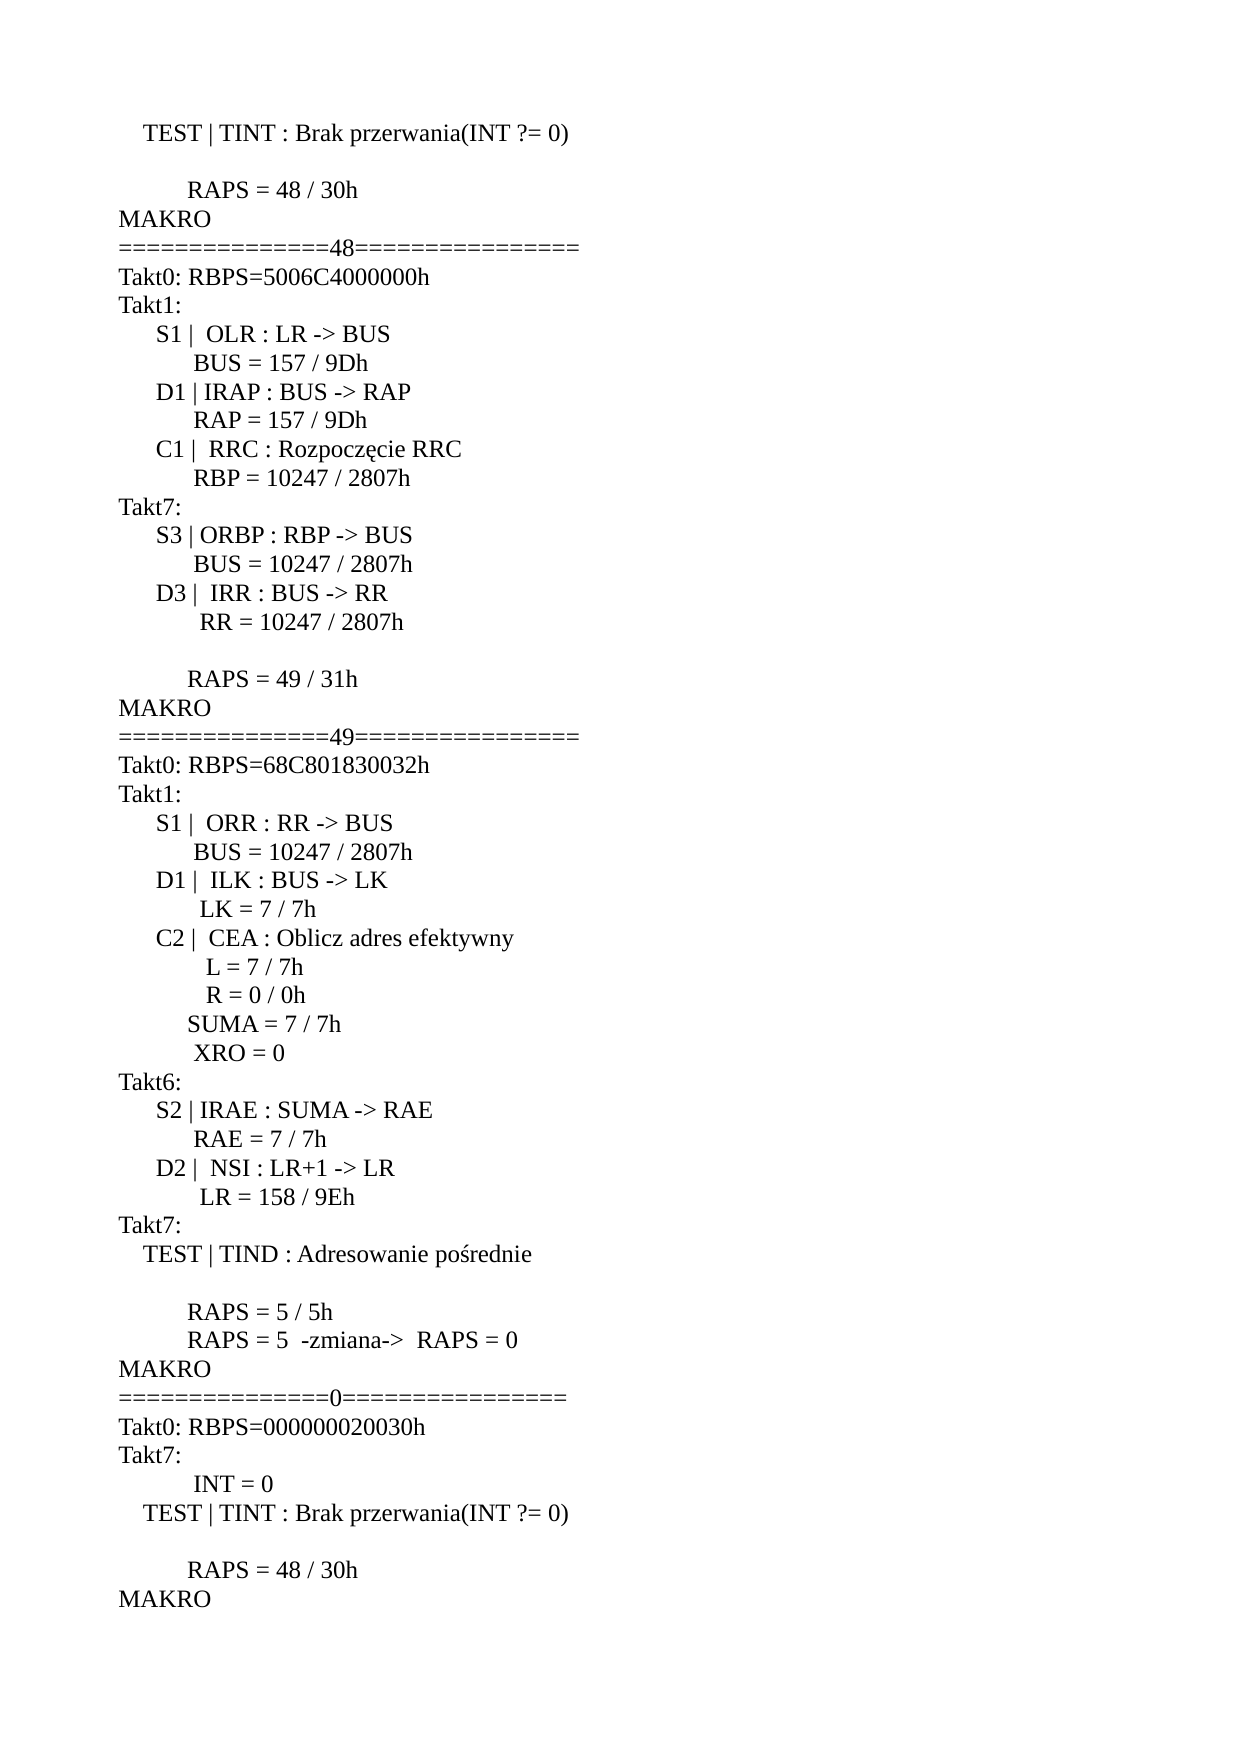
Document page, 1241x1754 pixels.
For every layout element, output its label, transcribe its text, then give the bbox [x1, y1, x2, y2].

text S3 | ORBP : RBP -> BUS [118, 521, 1122, 549]
text RAPS = 48 / 30h [118, 176, 1122, 204]
text RR = 10247 / 2807h [118, 607, 1122, 636]
text S1 | ORR : RR -> BUS [118, 808, 1122, 837]
text LR = 158 / 9Eh [118, 1182, 1122, 1211]
text S1 | OLR : LR -> BUS [118, 319, 1122, 348]
text RBP = 10247 / 2807h [118, 463, 1122, 492]
text Takt0: RBPS=5006C4000000h [118, 262, 1122, 291]
text Takt1: [118, 779, 1122, 808]
text ===============49================ [118, 722, 1122, 751]
text MAKRO [118, 204, 1122, 233]
text TEST | TINT : Brak przerwania(INT ?= 0) [118, 1498, 1122, 1527]
text TEST | TIND : Adresowanie pośrednie [118, 1239, 1122, 1268]
text D2 | NSI : LR+1 -> LR [118, 1153, 1122, 1182]
text ===============48================ [118, 233, 1122, 262]
text RAPS = 49 / 31h [118, 664, 1122, 693]
text INT = 0 [118, 1469, 1122, 1498]
text Takt0: RBPS=68C801830032h [118, 751, 1122, 779]
text Takt0: RBPS=000000020030h [118, 1412, 1122, 1441]
text C1 | RRC : Rozpoczęcie RRC [118, 434, 1122, 463]
text TEST | TINT : Brak przerwania(INT ?= 0) [118, 118, 1122, 147]
text ===============0================ [118, 1383, 1122, 1412]
text LK = 7 / 7h [118, 894, 1122, 923]
text RAPS = 5 -zmiana-> RAPS = 0 [118, 1326, 1122, 1354]
text R = 0 / 0h [118, 981, 1122, 1009]
text RAPS = 5 / 5h [118, 1297, 1122, 1326]
text RAP = 157 / 9Dh [118, 406, 1122, 434]
text BUS = 10247 / 2807h [118, 549, 1122, 578]
text S2 | IRAE : SUMA -> RAE [118, 1096, 1122, 1124]
text XRO = 0 [118, 1038, 1122, 1067]
text Takt7: [118, 1211, 1122, 1239]
text MAKRO [118, 693, 1122, 722]
text D1 | IRAP : BUS -> RAP [118, 377, 1122, 406]
text Takt6: [118, 1067, 1122, 1096]
text MAKRO [118, 1354, 1122, 1383]
text Takt7: [118, 492, 1122, 521]
text BUS = 157 / 9Dh [118, 348, 1122, 377]
text BUS = 10247 / 2807h [118, 837, 1122, 866]
text RAPS = 48 / 30h [118, 1556, 1122, 1584]
text RAE = 7 / 7h [118, 1124, 1122, 1153]
text D3 | IRR : BUS -> RR [118, 578, 1122, 607]
text Takt1: [118, 291, 1122, 319]
text MAKRO [118, 1584, 1122, 1613]
text D1 | ILK : BUS -> LK [118, 866, 1122, 894]
text Takt7: [118, 1441, 1122, 1469]
text C2 | CEA : Oblicz adres efektywny [118, 923, 1122, 952]
text L = 7 / 7h [118, 952, 1122, 981]
text SUMA = 7 / 7h [118, 1009, 1122, 1038]
